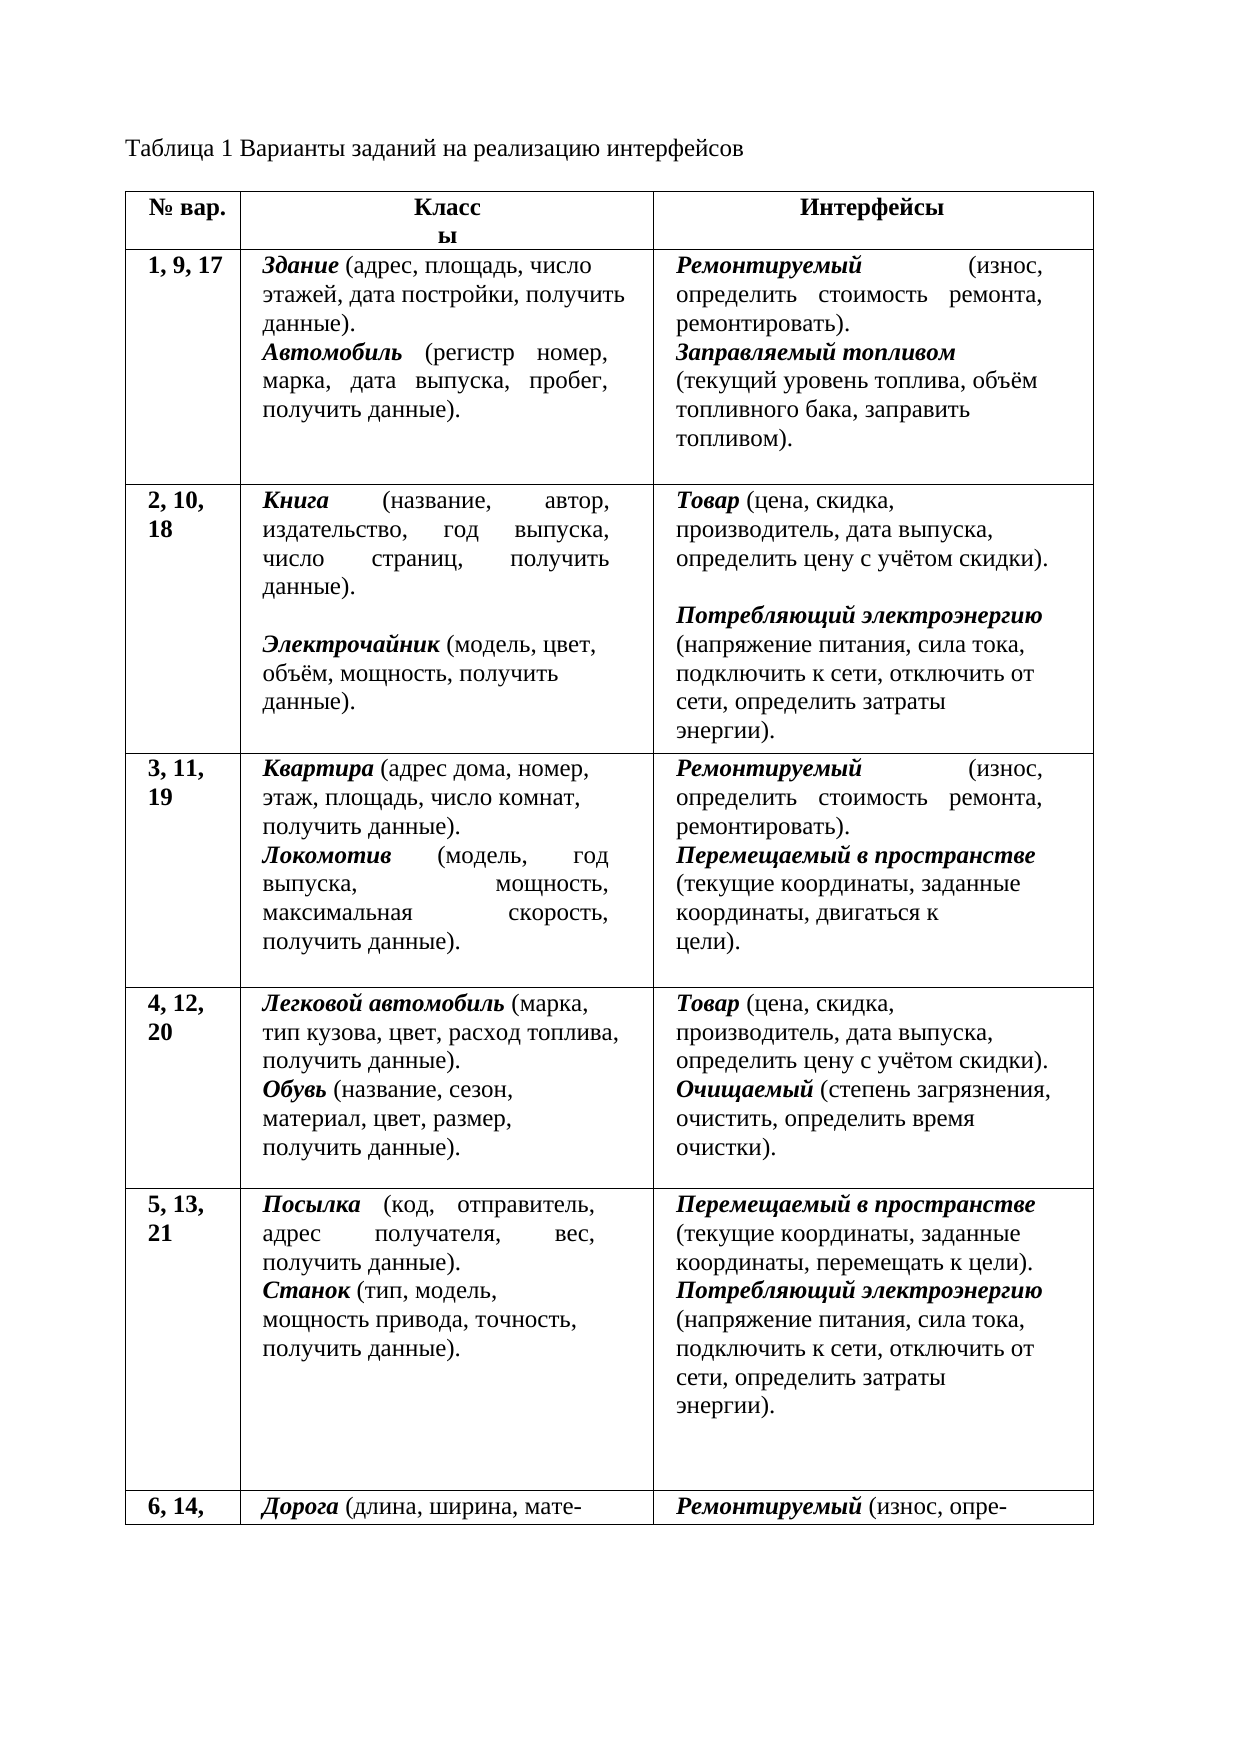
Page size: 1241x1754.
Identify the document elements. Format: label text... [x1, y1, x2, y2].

table_cell 4, 12, 20 [126, 988, 240, 1188]
table_cell Посылка (код, отправитель, адрес получателя, вес, получить данные). Станок (тип, модель, мощность привода, точность, получить данные). [241, 1189, 653, 1490]
table_cell Ремонтируемый (износ, определить стоимость ремонта, ремонтировать). Перемещаемый в пространстве (текущие координаты, заданные координаты, двигаться к цели). [654, 754, 1093, 987]
table_cell Дорога (длина, ширина, мате- [241, 1491, 653, 1524]
table_cell Здание (адрес, площадь, число этажей, дата постройки, получить данные). Автомобиль (регистр номер, марка, дата выпуска, пробег, получить данные). [241, 250, 653, 484]
table_cell Квартира (адрес дома, номер, этаж, площадь, число комнат, получить данные). Локомотив (модель, год выпуска, мощность, максимальная скорость, получить данные). [241, 754, 653, 987]
table_header № вар. [126, 192, 240, 249]
table_cell 5, 13, 21 [126, 1189, 240, 1490]
table_cell 1, 9, 17 [126, 250, 240, 484]
table_header Интерфейсы [654, 192, 1093, 249]
table_cell 6, 14, [126, 1491, 240, 1524]
table_cell Ремонтируемый (износ, опре- [654, 1491, 1093, 1524]
table_cell Книга (название, автор, издательство, год выпуска, число страниц, получить данные). Электрочайник (модель, цвет, объём, мощность, получить данные). [241, 485, 653, 752]
table_cell Товар (цена, скидка, производитель, дата выпуска, определить цену с учётом скидки). Потребляющий электроэнергию (напряжение питания, сила тока, подключить к сети, отключить от сети, определить затраты энергии). [654, 485, 1093, 752]
table_header Классы [241, 192, 653, 249]
table_cell 2, 10, 18 [126, 485, 240, 752]
text Таблица 1 Варианты заданий на реализацию интерфейсов [125, 133, 1092, 162]
table_cell 3, 11, 19 [126, 754, 240, 987]
table_cell Перемещаемый в пространстве (текущие координаты, заданные координаты, перемещать к цели). Потребляющий электроэнергию (напряжение питания, сила тока, подключить к сети, отключить от сети, определить затраты энергии). [654, 1189, 1093, 1490]
table_cell Легковой автомобиль (марка, тип кузова, цвет, расход топлива, получить данные). Обувь (название, сезон, материал, цвет, размер, получить данные). [241, 988, 653, 1188]
table_cell Ремонтируемый (износ, определить стоимость ремонта, ремонтировать). Заправляемый топливом (текущий уровень топлива, объём топливного бака, заправить топливом). [654, 250, 1093, 484]
table_cell Товар (цена, скидка, производитель, дата выпуска, определить цену с учётом скидки). Очищаемый (степень загрязнения, очистить, определить время очистки). [654, 988, 1093, 1188]
